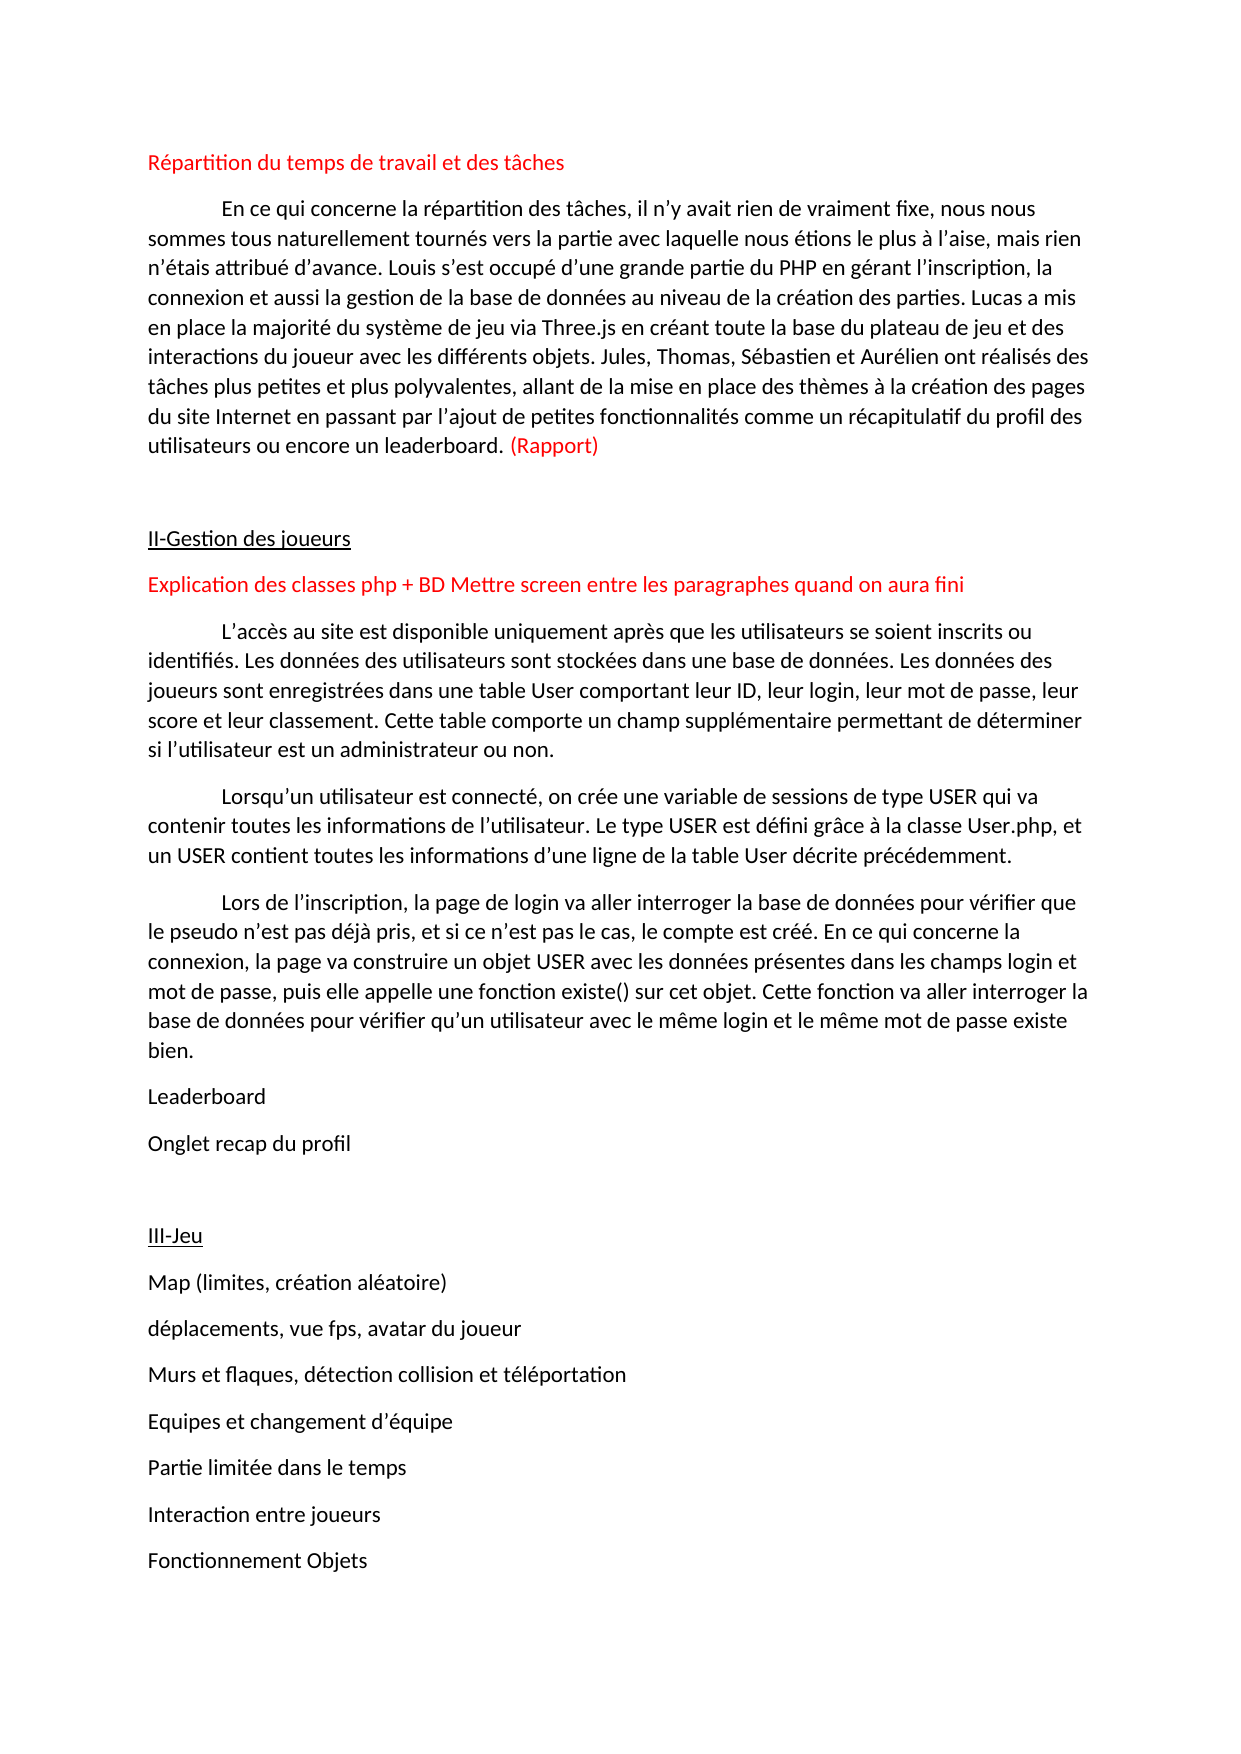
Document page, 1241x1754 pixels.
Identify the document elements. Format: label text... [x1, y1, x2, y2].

text Murs et flaques, détection collision et téléportation [148, 1361, 1093, 1389]
text Lorsqu’un utilisateur est connecté, on crée une variable de sessions de type USER qui va contenir toutes les informations de l’utilisateur. Le type USER est défini grâce à la classe User.php, et un USER contient toutes les informations d’une ligne de la table User décrite précédemment. [148, 782, 1093, 869]
text En ce qui concerne la répartition des tâches, il n’y avait rien de vraiment fixe, nous nous sommes tous naturellement tournés vers la partie avec laquelle nous étions le plus à l’aise, mais rien n’étais attribué d’avance. Louis s’est occupé d’une grande partie du PHP en gérant l’inscription, la connexion et aussi la gestion de la base de données au niveau de la création des parties. Lucas a mis en place la majorité du système de jeu via Three.js en créant toute la base du plateau de jeu et des interactions du joueur avec les différents objets. Jules, Thomas, Sébastien et Aurélien ont réalisés des tâches plus petites et plus polyvalentes, allant de la mise en place des thèmes à la création des pages du site Internet en passant par l’ajout de petites fonctionnalités comme un récapitulatif du profil des utilisateurs ou encore un leaderboard. (Rapport) [148, 194, 1093, 459]
text Fonctionnement Objets [148, 1546, 1093, 1574]
text L’accès au site est disponible uniquement après que les utilisateurs se soient inscrits ou identifiés. Les données des utilisateurs sont stockées dans une base de données. Les données des joueurs sont enregistrées dans une table User comportant leur ID, leur login, leur mot de passe, leur score et leur classement. Cette table comporte un champ supplémentaire permettant de déterminer si l’utilisateur est un administrateur ou non. [148, 617, 1093, 764]
text III-Jeu [148, 1222, 1093, 1249]
text II-Gestion des joueurs [148, 524, 1093, 552]
text Lors de l’inscription, la page de login va aller interroger la base de données pour vérifier que le pseudo n’est pas déjà pris, et si ce n’est pas le cas, le compte est créé. En ce qui concerne la connexion, la page va construire un objet USER avec les données présentes dans les champs login et mot de passe, puis elle appelle une fonction existe() sur cet objet. Cette fonction va aller interroger la base de données pour vérifier qu’un utilisateur avec le même login et le même mot de passe existe bien. [148, 888, 1093, 1064]
text Interaction entre joueurs [148, 1500, 1093, 1528]
text Onglet recap du profil [148, 1129, 1093, 1157]
text Equipes et changement d’équipe [148, 1407, 1093, 1435]
text Répartition du temps de travail et des tâches [148, 148, 1093, 176]
text Partie limitée dans le temps [148, 1453, 1093, 1481]
text Explication des classes php + BD Mettre screen entre les paragraphes quand on aura fini [148, 571, 1093, 598]
text déplacements, vue fps, avatar du joueur [148, 1314, 1093, 1342]
text Map (limites, création aléatoire) [148, 1268, 1093, 1296]
text Leaderboard [148, 1082, 1093, 1111]
